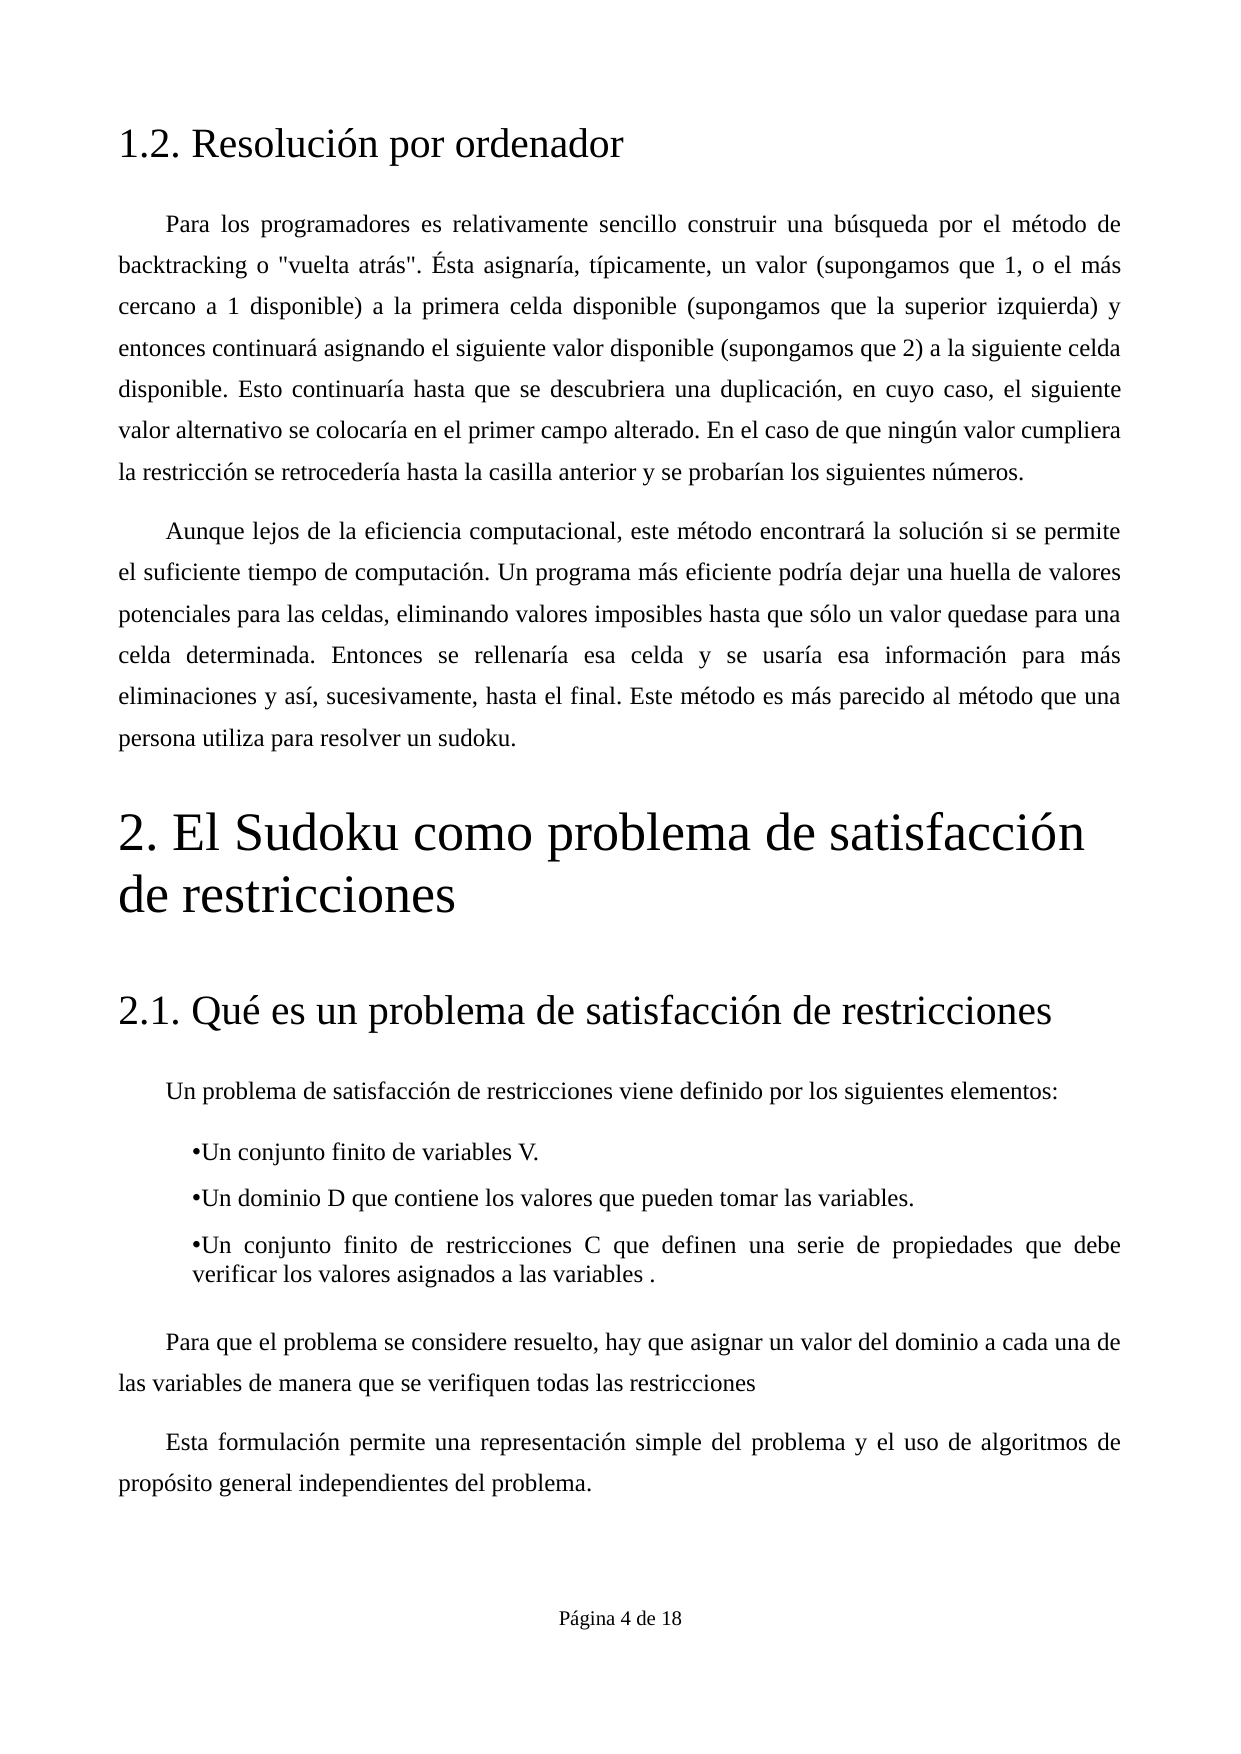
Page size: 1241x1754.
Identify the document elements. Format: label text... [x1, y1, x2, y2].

subtitle 2. El Sudoku como problema de satisfacción de restricciones [118, 800, 1122, 924]
list Un conjunto finito de restricciones C que definen una serie de propiedades que debe verificar los valores asignados a las variables . [192, 1230, 1122, 1287]
list Un conjunto finito de variables V. [192, 1137, 1122, 1166]
list Un dominio D que contiene los valores que pueden tomar las variables. [192, 1183, 1122, 1212]
subtitle 1.2. Resolución por ordenador [118, 118, 1122, 166]
text Para los programadores es relativamente sencillo construir una búsqueda por el método de backtracking o "vuelta atrás". Ésta asignaría, típicamente, un valor (supongamos que 1, o el más cercano a 1 disponible) a la primera celda disponible (supongamos que la superior izquierda) y entonces continuará asignando el siguiente valor disponible (supongamos que 2) a la siguiente celda disponible. Esto continuaría hasta que se descubriera una duplicación, en cuyo caso, el siguiente valor alternativo se colocaría en el primer campo alterado. En el caso de que ningún valor cumpliera la restricción se retrocedería hasta la casilla anterior y se probarían los siguientes números. [118, 199, 1122, 488]
text Un problema de satisfacción de restricciones viene definido por los siguientes elementos: [118, 1066, 1122, 1108]
text Para que el problema se considere resuelto, hay que asignar un valor del dominio a cada una de las variables de manera que se verifiquen todas las restricciones [118, 1317, 1122, 1400]
text Aunque lejos de la eficiencia computacional, este método encontrará la solución si se permite el suficiente tiempo de computación. Un programa más eficiente podría dejar una huella de valores potenciales para las celdas, eliminando valores imposibles hasta que sólo un valor quedase para una celda determinada. Entonces se rellenaría esa celda y se usaría esa información para más eliminaciones y así, sucesivamente, hasta el final. Este método es más parecido al método que una persona utiliza para resolver un sudoku. [118, 506, 1122, 754]
subtitle 2.1. Qué es un problema de satisfacción de restricciones [118, 985, 1122, 1033]
text Esta formulación permite una representación simple del problema y el uso de algoritmos de propósito general independientes del problema. [118, 1417, 1122, 1500]
